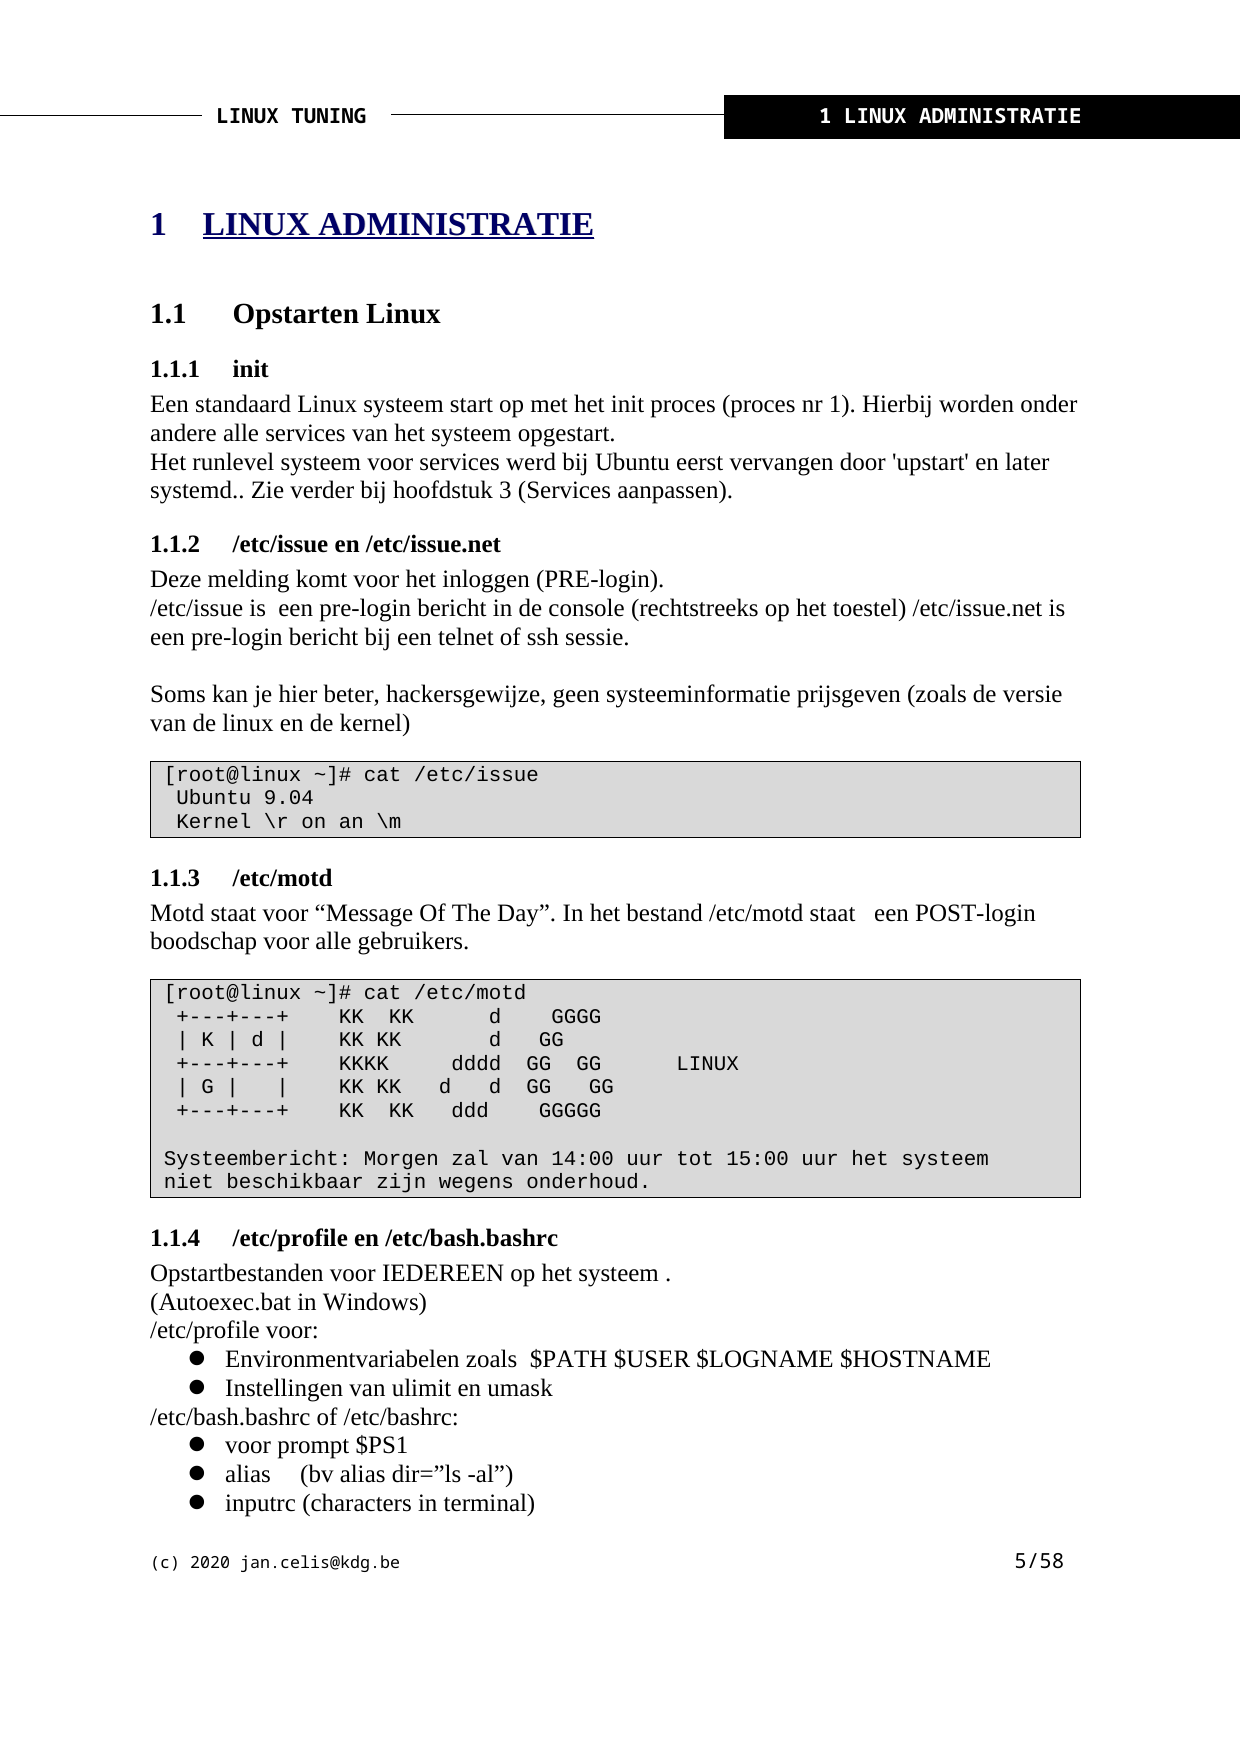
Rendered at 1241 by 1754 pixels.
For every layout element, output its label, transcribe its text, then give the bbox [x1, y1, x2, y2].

text Systeembericht: Morgen zal van 14:00 uur tot 15:00 uur het systeem niet beschikbaar zijn wegens onderhoud. [151, 1144, 1080, 1197]
text /etc/profile voor: [150, 1315, 1081, 1344]
text /etc/issue is een pre-login bericht in de console (rechtstreeks op het toestel) /etc/issue.net is een pre-login bericht bij een telnet of ssh sessie. [150, 593, 1081, 651]
text Het runlevel systeem voor services werd bij Ubuntu eerst vervangen door 'upstart' en later systemd.. Zie verder bij hoofdstuk 3 (Services aanpassen). [150, 447, 1081, 504]
subtitle /etc/issue en /etc/issue.net [150, 529, 1081, 558]
subtitle LINUX ADMINISTRATIE [150, 204, 1081, 242]
text Opstartbestanden voor IEDEREEN op het systeem . [150, 1258, 1081, 1287]
text (Autoexec.bat in Windows) [150, 1287, 1081, 1315]
text Motd staat voor “Message Of The Day”. In het bestand /etc/motd staat een POST-login boodschap voor alle gebruikers. [150, 898, 1081, 955]
list Instellingen van ulimit en umask [187, 1373, 1081, 1402]
text Een standaard Linux systeem start op met het init proces (proces nr 1). Hierbij worden onder andere alle services van het systeem opgestart. [150, 389, 1081, 447]
text [root@linux ~]# cat /etc/issue [151, 762, 1080, 784]
subtitle /etc/motd [150, 863, 1081, 891]
subtitle Opstarten Linux [150, 296, 1081, 329]
text Deze melding komt voor het inloggen (PRE-login). [150, 564, 1081, 593]
subtitle init [150, 354, 1081, 383]
list inputrc (characters in terminal) [187, 1488, 1081, 1517]
text +---+---+ KK KK d GGGG | K | d | KK KK d GG +---+---+ KKKK dddd GG GG LINUX | G | | KK KK d d GG GG +---+---+ KK KK ddd GGGGG [151, 1002, 1080, 1144]
list Environmentvariabelen zoals $PATH $USER $LOGNAME $HOSTNAME [187, 1344, 1081, 1373]
list alias (bv alias dir=”ls -al”) [187, 1459, 1081, 1488]
text [root@linux ~]# cat /etc/motd [151, 980, 1080, 1002]
text /etc/bash.bashrc of /etc/bashrc: [150, 1402, 1081, 1430]
text Soms kan je hier beter, hackersgewijze, geen systeeminformatie prijsgeven (zoals de versie van de linux en de kernel) [150, 679, 1081, 737]
subtitle /etc/profile en /etc/bash.bashrc [150, 1223, 1081, 1252]
list voor prompt $PS1 [187, 1430, 1081, 1459]
text Ubuntu 9.04 Kernel \r on an \m [151, 784, 1080, 837]
